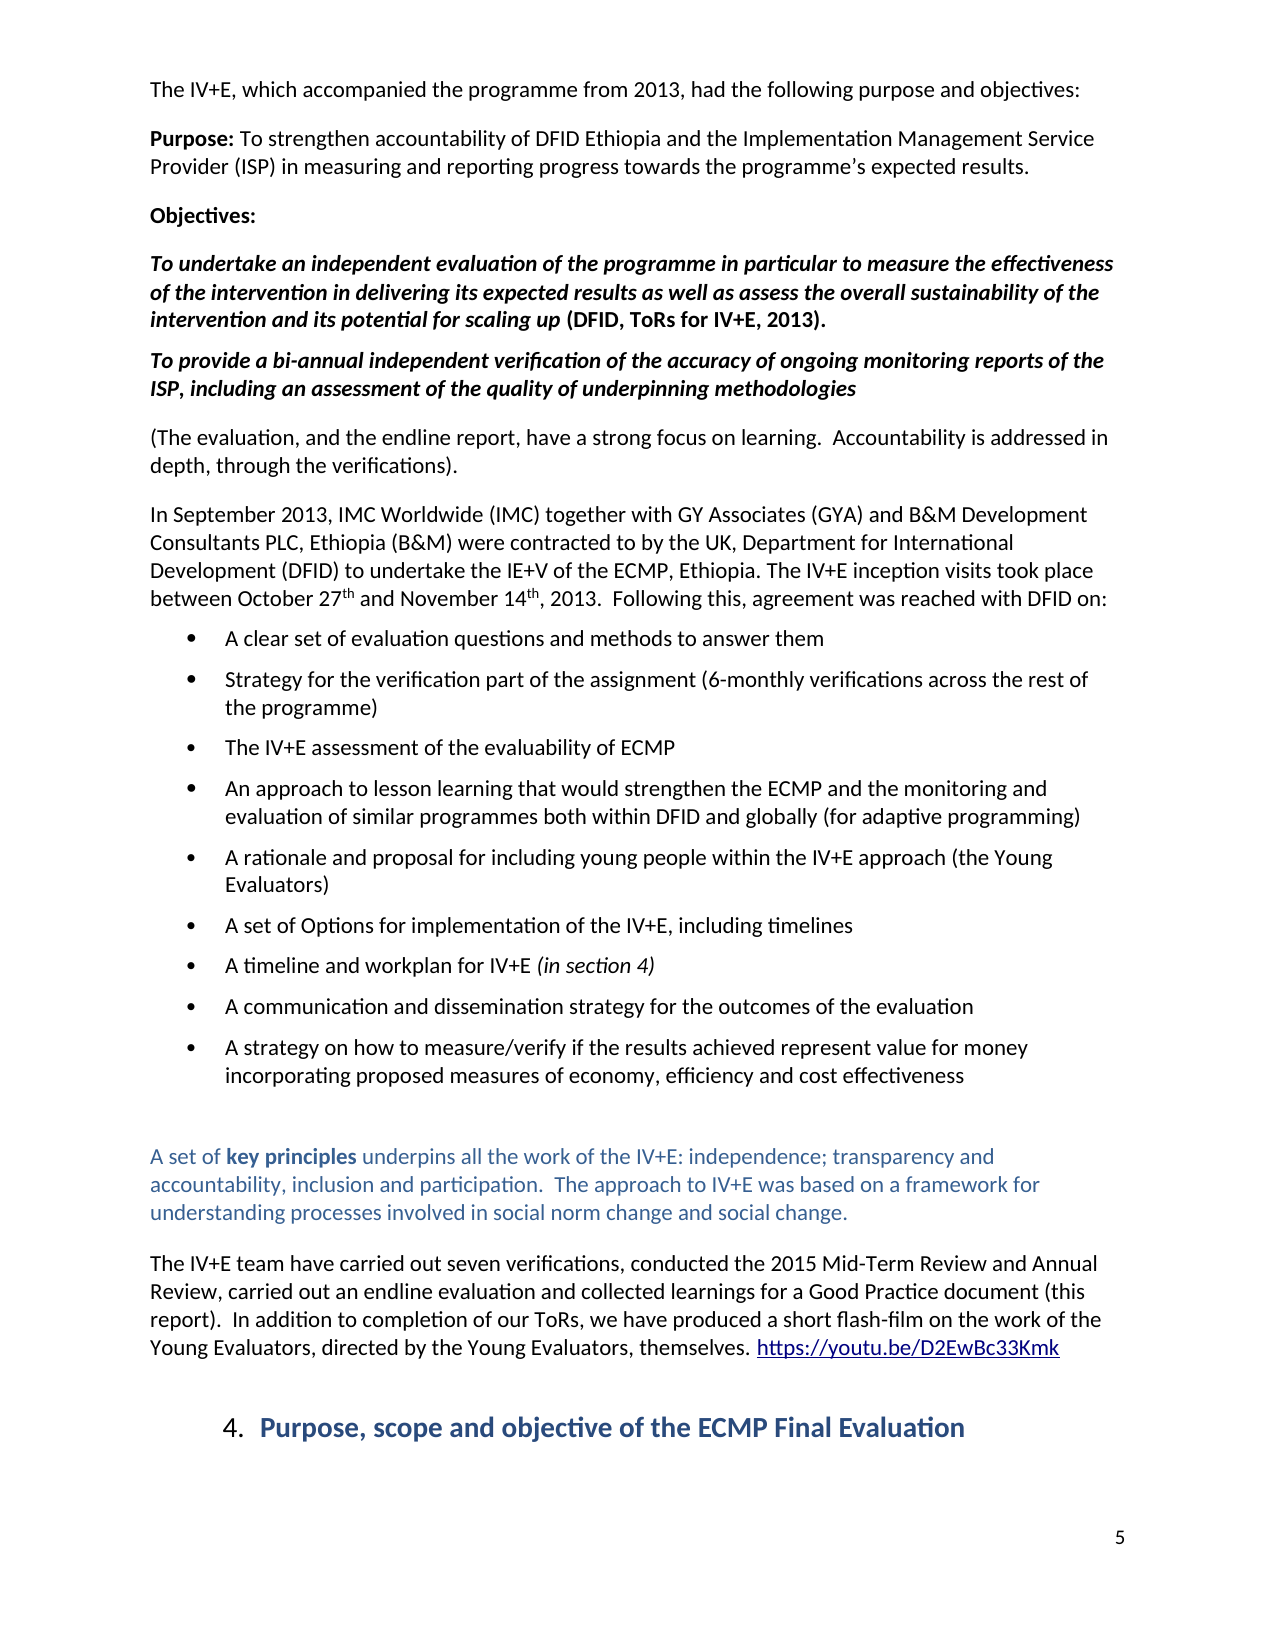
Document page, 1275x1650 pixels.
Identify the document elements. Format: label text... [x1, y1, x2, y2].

text Purpose: To strengthen accountability of DFID Ethiopia and the Implementation Management Service Provider (ISP) in measuring and reporting progress towards the programme’s expected results. [150, 124, 1125, 180]
list A strategy on how to measure/verify if the results achieved represent value for money incorporating proposed measures of economy, efficiency and cost effectiveness [187, 1033, 1125, 1089]
text A set of key principles underpins all the work of the IV+E: independence; transparency and accountability, inclusion and participation. The approach to IV+E was based on a framework for understanding processes involved in social norm change and social change. [150, 1142, 1125, 1226]
list A rationale and proposal for including young people within the IV+E approach (the Young Evaluators) [187, 843, 1125, 899]
text The IV+E team have carried out seven verifications, conducted the 2015 Mid-Term Review and Annual Review, carried out an endline evaluation and collected learnings for a Good Practice document (this report). In addition to completion of our ToRs, we have produced a short flash-film on the work of the Young Evaluators, directed by the Young Evaluators, themselves. https://youtu.be/D2EwBc33Kmk [150, 1249, 1125, 1361]
list A timeline and workplan for IV+E (in section 4) [187, 952, 1125, 980]
list A set of Options for implementation of the IV+E, including timelines [187, 911, 1125, 939]
list A clear set of evaluation questions and methods to answer them [187, 624, 1125, 652]
list A communication and dissemination strategy for the outcomes of the evaluation [187, 992, 1125, 1020]
text To provide a bi-annual independent verification of the accuracy of ongoing monitoring reports of the ISP, including an assessment of the quality of underpinning methodologies [150, 346, 1125, 402]
text (The evaluation, and the endline report, have a strong focus on learning. Accountability is addressed in depth, through the verifications). [150, 423, 1125, 479]
text In September 2013, IMC Worldwide (IMC) together with GY Associates (GYA) and B&M Development Consultants PLC, Ethiopia (B&M) were contracted to by the UK, Department for International Development (DFID) to undertake the IE+V of the ECMP, Ethiopia. The IV+E inception visits took place between October 27th and November 14th, 2013. Following this, agreement was reached with DFID on: [150, 500, 1125, 612]
list The IV+E assessment of the evaluability of ECMP [187, 733, 1125, 762]
list Strategy for the verification part of the assignment (6-monthly verifications across the rest of the programme) [187, 665, 1125, 721]
text Objectives: [150, 201, 1125, 229]
list An approach to lesson learning that would strengthen the ECMP and the monitoring and evaluation of similar programmes both within DFID and globally (for adaptive programming) [187, 774, 1125, 830]
text To undertake an independent evaluation of the programme in particular to measure the effectiveness of the intervention in delivering its expected results as well as assess the overall sustainability of the intervention and its potential for scaling up (DFID, ToRs for IV+E, 2013). [150, 249, 1125, 334]
text The IV+E, which accompanied the programme from 2013, had the following purpose and objectives: [150, 75, 1125, 103]
subtitle Purpose, scope and objective of the ECMP Final Evaluation [222, 1409, 1125, 1444]
